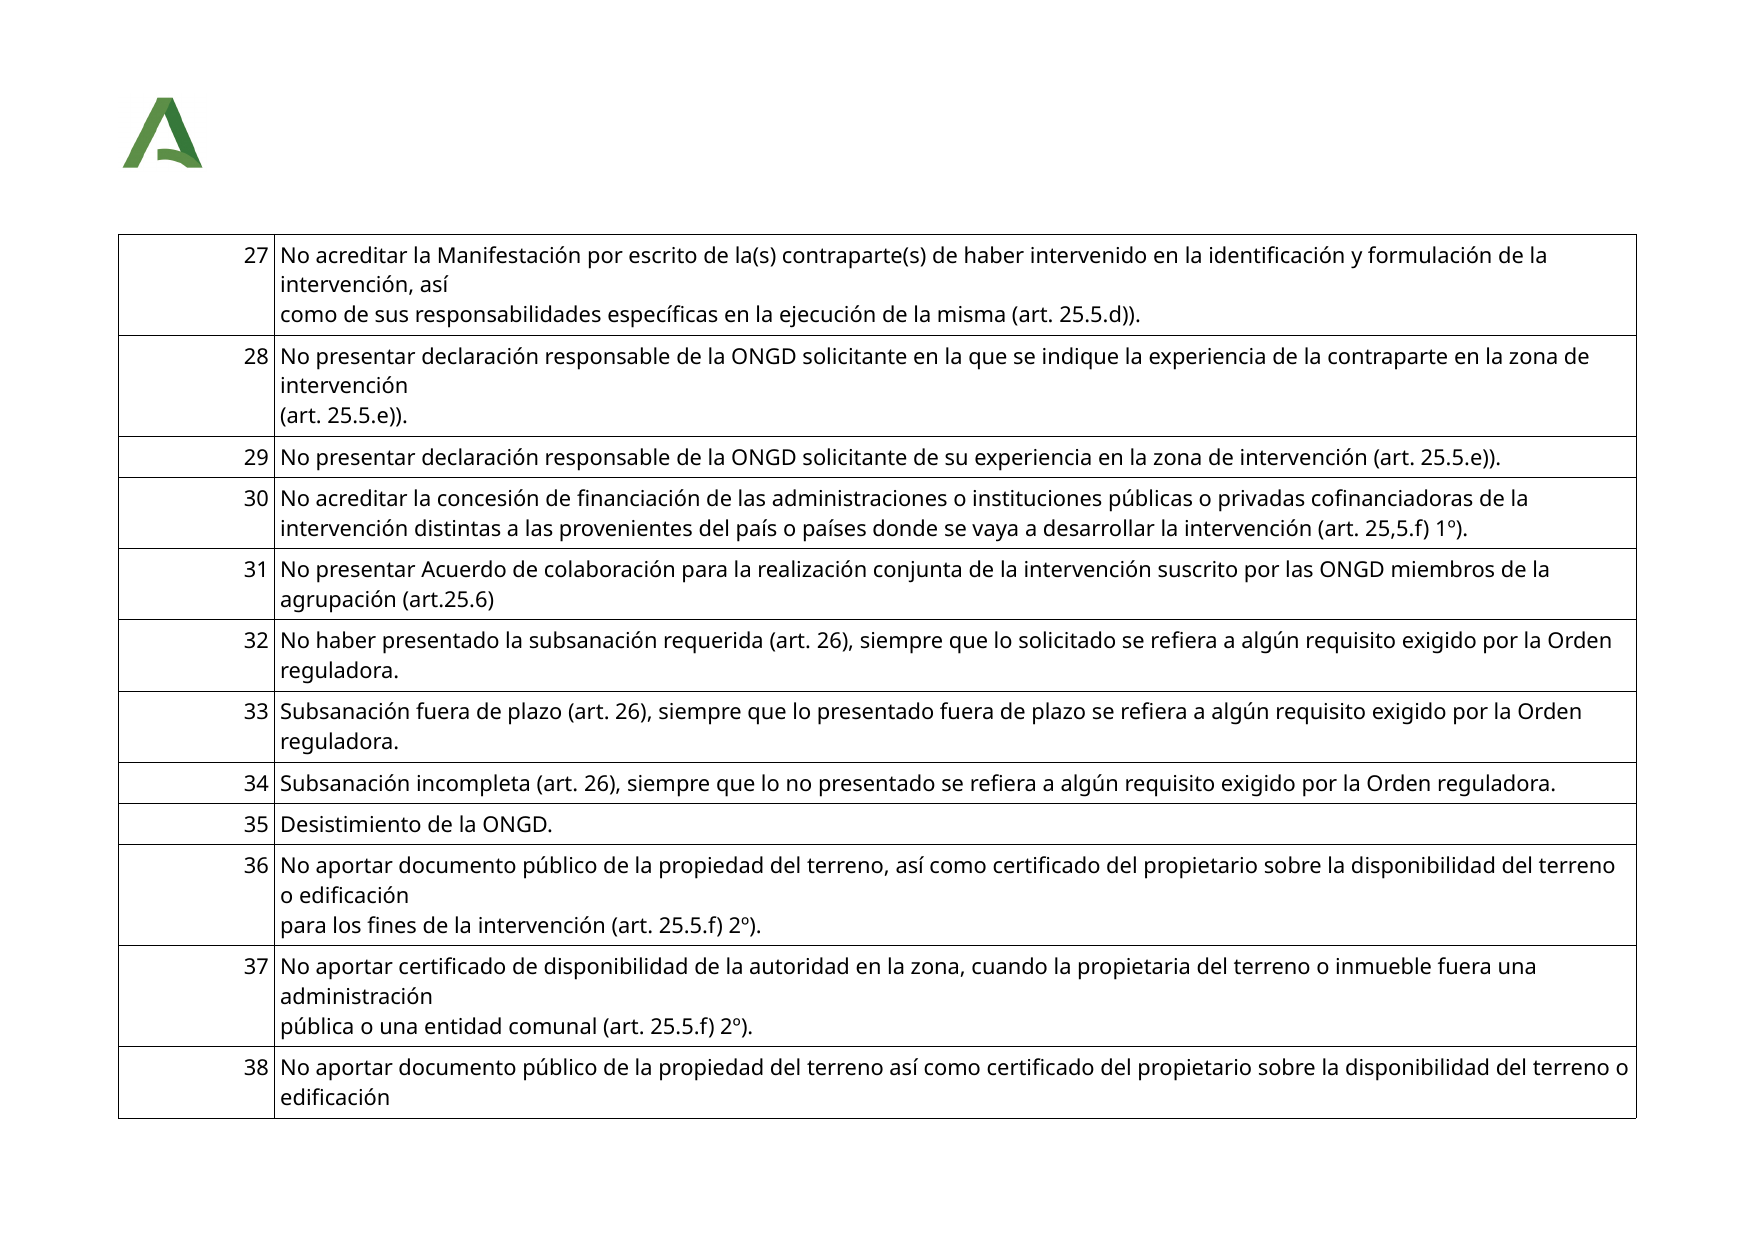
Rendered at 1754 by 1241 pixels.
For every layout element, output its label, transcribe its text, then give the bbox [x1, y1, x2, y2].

table_cell No presentar Acuerdo de colaboración para la realización conjunta de la intervención suscrito por las ONGD miembros de la agrupación (art.25.6) [275, 549, 1636, 619]
table_cell No presentar declaración responsable de la ONGD solicitante de su experiencia en la zona de intervención (art. 25.5.e)). [275, 437, 1636, 477]
table_cell 35 [119, 804, 274, 844]
picture [118, 93, 207, 172]
table_cell 28 [119, 336, 274, 436]
table_cell 34 [119, 763, 274, 803]
table_cell No aportar documento público de la propiedad del terreno así como certificado del propietario sobre la disponibilidad del terreno o edificación [275, 1047, 1636, 1117]
table_cell No aportar certificado de disponibilidad de la autoridad en la zona, cuando la propietaria del terreno o inmueble fuera una administración pública o una entidad comunal (art. 25.5.f) 2º). [275, 946, 1636, 1046]
table_cell 37 [119, 946, 274, 1046]
table_cell No acreditar la Manifestación por escrito de la(s) contraparte(s) de haber intervenido en la identificación y formulación de la intervención, así como de sus responsabilidades específicas en la ejecución de la misma (art. 25.5.d)). [275, 235, 1636, 335]
table_cell 27 [119, 235, 274, 335]
table_cell No haber presentado la subsanación requerida (art. 26), siempre que lo solicitado se refiera a algún requisito exigido por la Orden reguladora. [275, 620, 1636, 691]
table_cell No acreditar la concesión de financiación de las administraciones o instituciones públicas o privadas cofinanciadoras de la intervención distintas a las provenientes del país o países donde se vaya a desarrollar la intervención (art. 25,5.f) 1º). [275, 478, 1636, 548]
table_cell 30 [119, 478, 274, 548]
table_cell Subsanación fuera de plazo (art. 26), siempre que lo presentado fuera de plazo se refiera a algún requisito exigido por la Orden reguladora. [275, 692, 1636, 762]
table_cell 32 [119, 620, 274, 691]
table_cell 29 [119, 437, 274, 477]
table_cell Subsanación incompleta (art. 26), siempre que lo no presentado se refiera a algún requisito exigido por la Orden reguladora. [275, 763, 1636, 803]
table_cell 31 [119, 549, 274, 619]
table_cell 36 [119, 845, 274, 945]
table_cell No aportar documento público de la propiedad del terreno, así como certificado del propietario sobre la disponibilidad del terreno o edificación para los fines de la intervención (art. 25.5.f) 2º). [275, 845, 1636, 945]
table_cell 38 [119, 1047, 274, 1117]
table_cell No presentar declaración responsable de la ONGD solicitante en la que se indique la experiencia de la contraparte en la zona de intervención (art. 25.5.e)). [275, 336, 1636, 436]
table_cell Desistimiento de la ONGD. [275, 804, 1636, 844]
table_cell 33 [119, 692, 274, 762]
